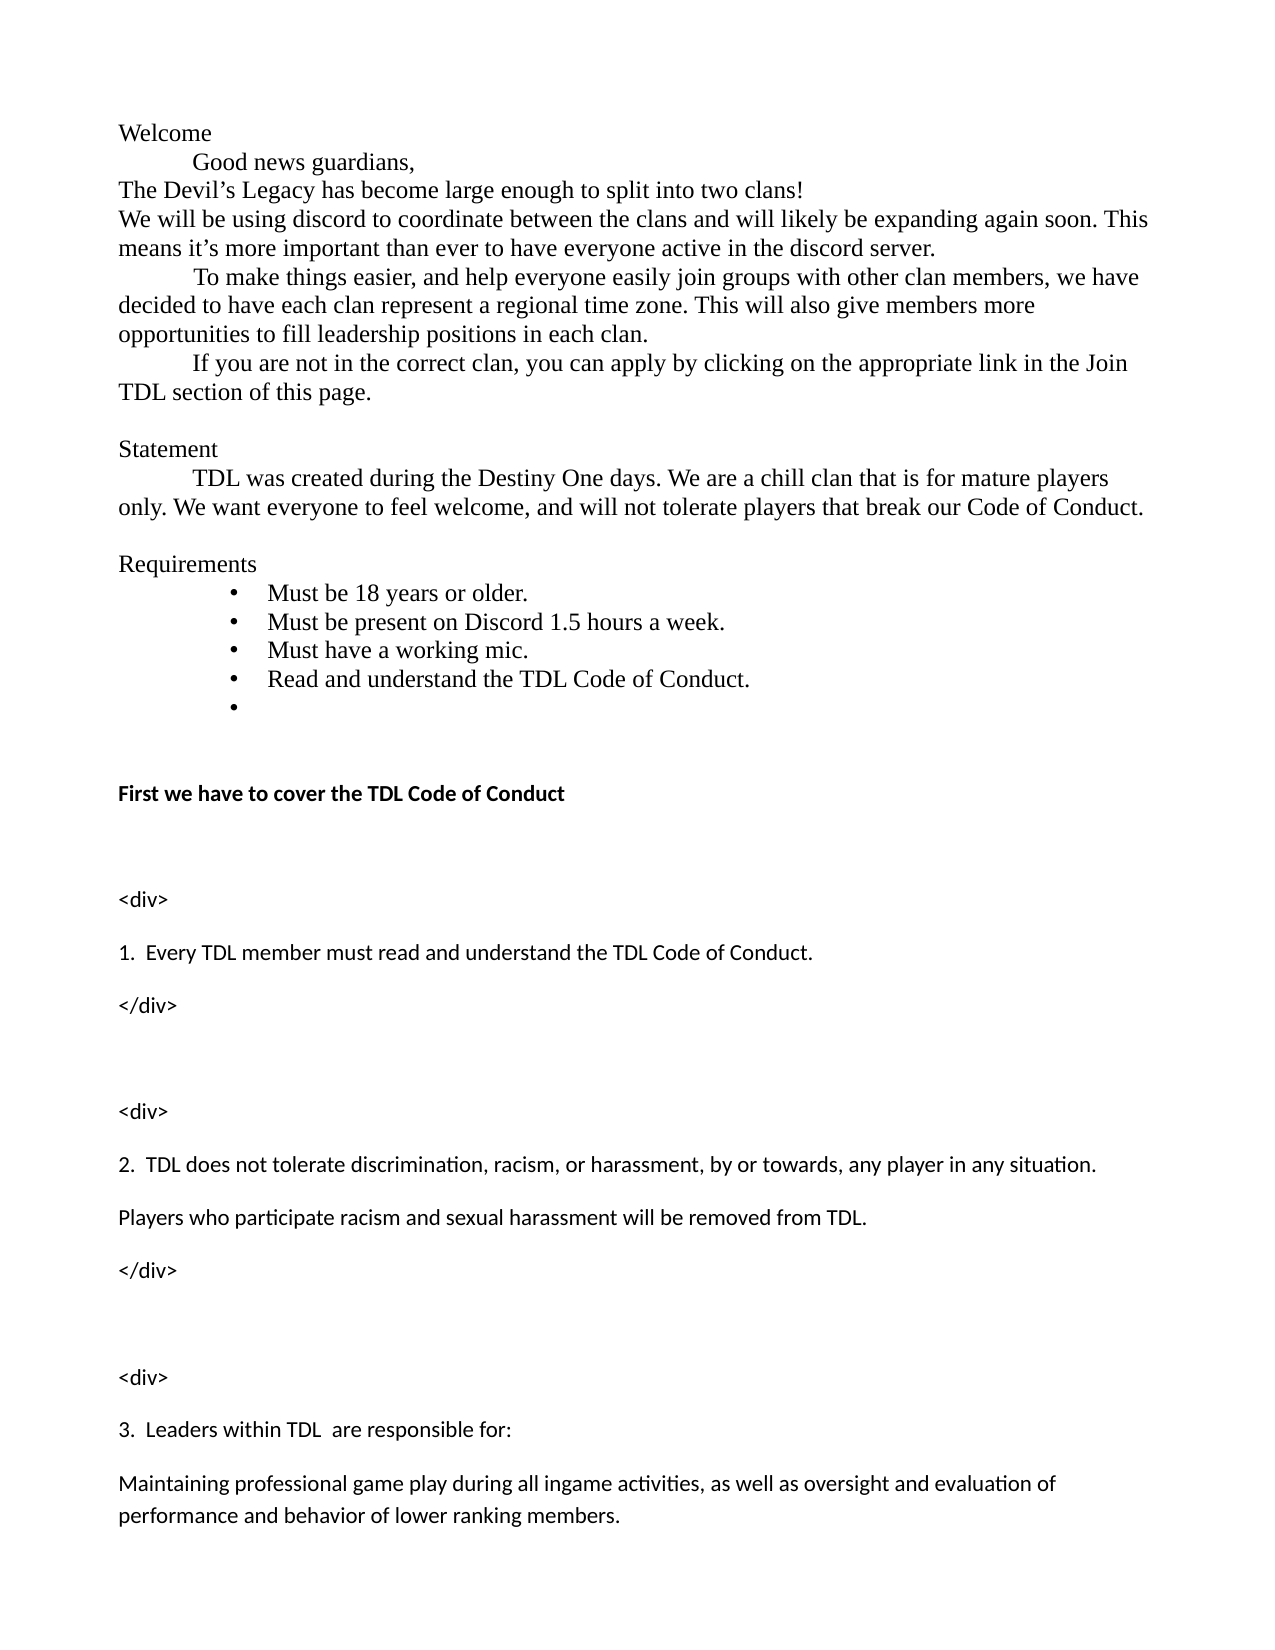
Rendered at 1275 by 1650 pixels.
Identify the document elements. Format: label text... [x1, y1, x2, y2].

text The Devil’s Legacy has become large enough to split into two clans! [118, 176, 1157, 204]
text To make things easier, and help everyone easily join groups with other clan members, we have decided to have each clan represent a regional time zone. This will also give members more opportunities to fill leadership positions in each clan. [118, 262, 1157, 348]
text First we have to cover the TDL Code of Conduct [118, 779, 1157, 807]
text If you are not in the correct clan, you can apply by clicking on the appropriate link in the Join TDL section of this page. [118, 348, 1157, 406]
text Maintaining professional game play during all ingame activities, as well as oversight and evaluation of performance and behavior of lower ranking members. [118, 1469, 1157, 1529]
text Players who participate racism and sexual harassment will be removed from TDL. [118, 1203, 1157, 1232]
list Must be present on Discord 1.5 hours a week. [229, 607, 1157, 636]
list Must be 18 years or older. [229, 578, 1157, 607]
text <div> [118, 1363, 1157, 1391]
text </div> [118, 1257, 1157, 1284]
text We will be using discord to coordinate between the clans and will likely be expanding again soon. This means it’s more important than ever to have everyone active in the discord server. [118, 204, 1157, 262]
list Must have a working mic. [229, 636, 1157, 664]
text <div> [118, 885, 1157, 913]
text 2. TDL does not tolerate discrimination, racism, or harassment, by or towards, any player in any situation. [118, 1151, 1157, 1178]
text </div> [118, 991, 1157, 1019]
text Welcome [118, 118, 1157, 147]
text <div> [118, 1097, 1157, 1126]
text TDL was created during the Destiny One days. We are a chill clan that is for mature players only. We want everyone to feel welcome, and will not tolerate players that break our Code of Conduct. [118, 463, 1157, 521]
text Good news guardians, [118, 147, 1157, 176]
text Statement [118, 434, 1157, 463]
text 1. Every TDL member must read and understand the TDL Code of Conduct. [118, 938, 1157, 966]
text 3. Leaders within TDL are responsible for: [118, 1416, 1157, 1444]
list Read and understand the TDL Code of Conduct. [229, 664, 1157, 693]
text Requirements [118, 549, 1157, 578]
